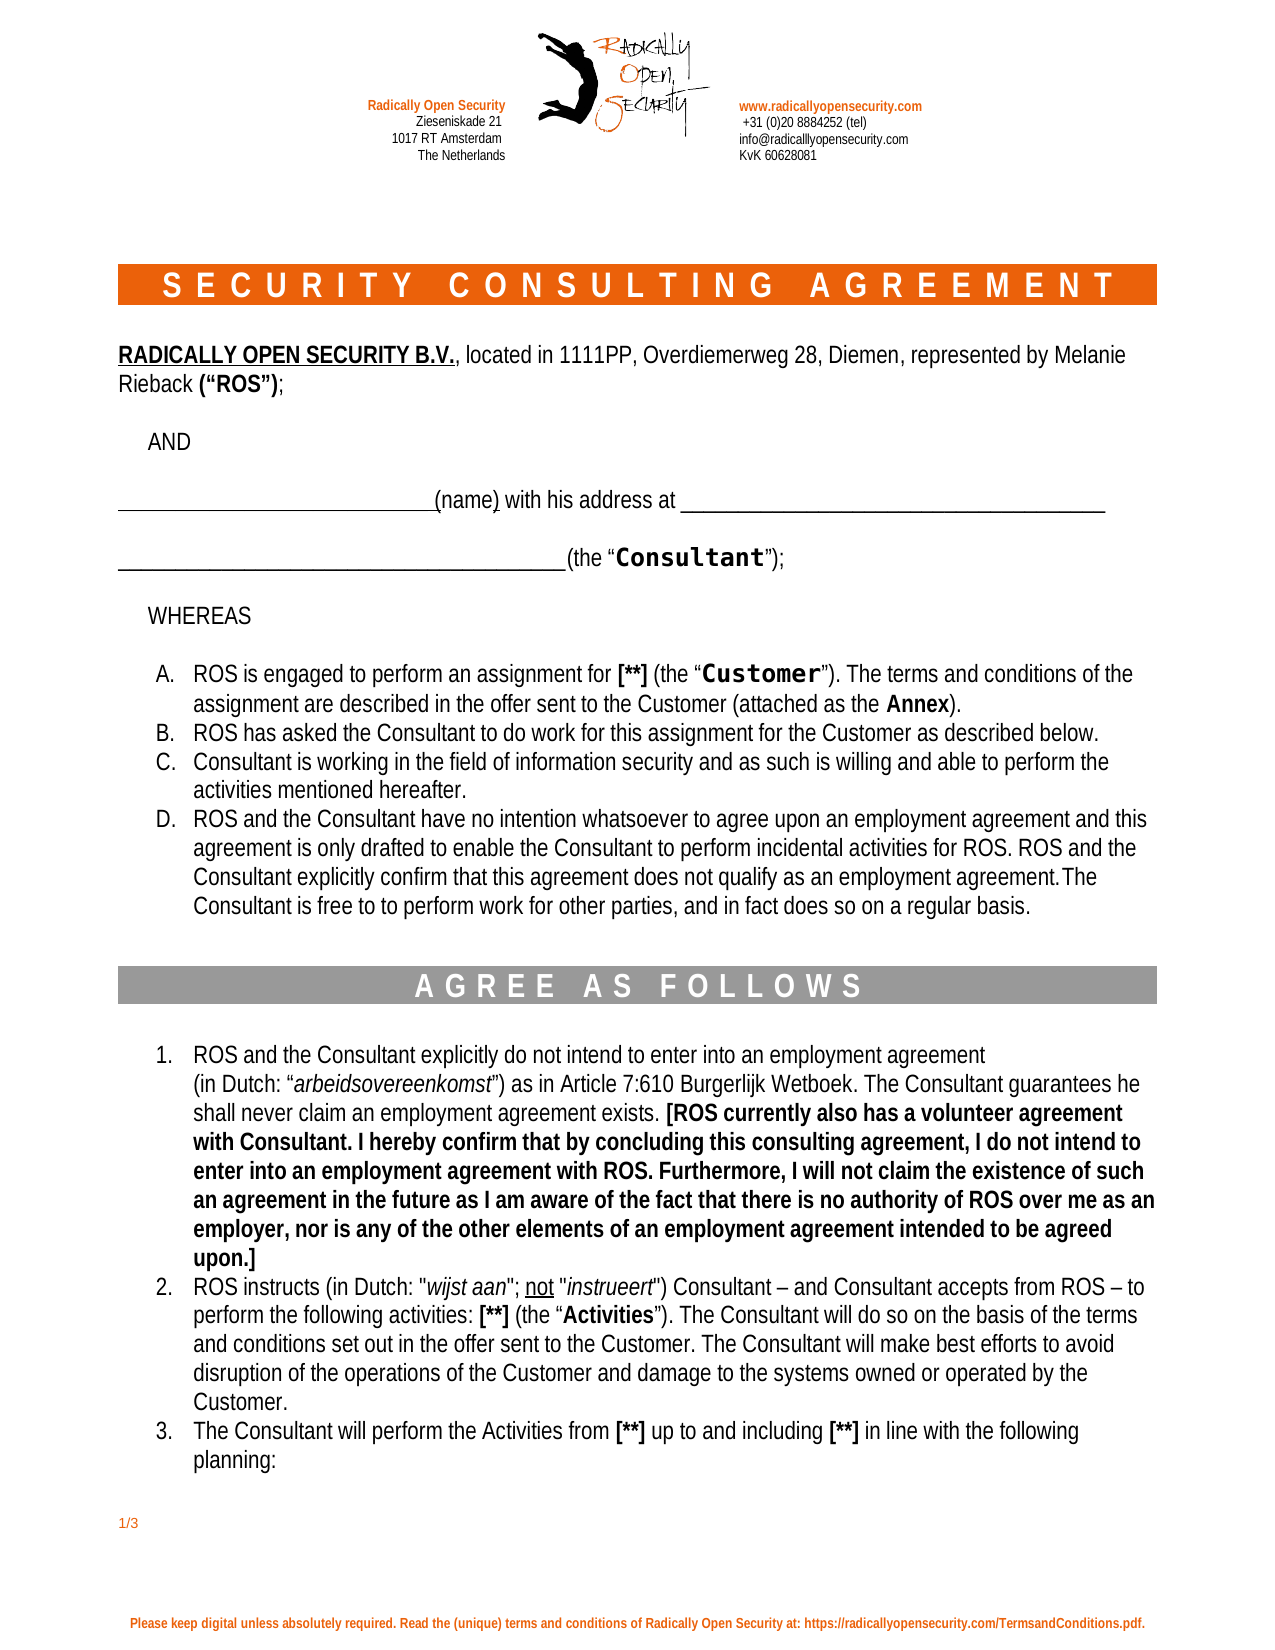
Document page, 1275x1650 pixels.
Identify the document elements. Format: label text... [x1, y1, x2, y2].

subtitle SECURITY CONSULTING AGREEMENT [118, 264, 1157, 305]
list ROS is engaged to perform an assignment for [**] (the “Customer”). The terms and conditions of the assignment are described in the offer sent to the Customer (attached as the Annex). [156, 659, 1157, 717]
picture [535, 30, 713, 139]
text AND [148, 427, 1157, 456]
list ROS and the Consultant have no intention whatsoever to agree upon an employment agreement and this agreement is only drafted to enable the Consultant to perform incidental activities for ROS. ROS and the Consultant explicitly confirm that this agreement does not qualify as an employment agreement.The Consultant is free to to perform work for other parties, and in fact does so on a regular basis. [156, 804, 1157, 920]
list ROS and the Consultant explicitly do not intend to enter into an employment agreement (in Dutch: “arbeidsovereenkomst”) as in Article 7:610 Burgerlijk Wetboek. The Consultant guarantees he shall never claim an employment agreement exists. [ROS currently also has a volunteer agreement with Consultant. I hereby confirm that by concluding this consulting agreement, I do not intend to enter into an employment agreement with ROS. Furthermore, I will not claim the existence of such an agreement in the future as I am aware of the fact that there is no authority of ROS over me as an employer, nor is any of the other elements of an employment agreement intended to be agreed upon.] [156, 1040, 1157, 1271]
text ___________________________ (name) with his address at _____________________________________ _______________________________________(the “Consultant”); [118, 485, 1157, 572]
text WHEREAS [148, 601, 1157, 630]
list The Consultant will perform the Activities from [**] up to and including [**] in line with the following planning: [156, 1416, 1157, 1474]
subtitle AGREE AS FOLLOWS [118, 966, 1157, 1004]
text RADICALLY OPEN SECURITY B.V., located in 1111PP, Overdiemerweg 28, Diemen, represented by Melanie Rieback (“ROS”); [118, 340, 1157, 398]
list ROS instructs (in Dutch: "wijst aan"; not "instrueert") Consultant – and Consultant accepts from ROS – to perform the following activities: [**] (the “Activities”). The Consultant will do so on the basis of the terms and conditions set out in the offer sent to the Customer. The Consultant will make best efforts to avoid disruption of the operations of the Customer and damage to the systems owned or operated by the Customer. [156, 1271, 1157, 1416]
list Consultant is working in the field of information security and as such is willing and able to perform the activities mentioned hereafter. [156, 746, 1157, 804]
list ROS has asked the Consultant to do work for this assignment for the Customer as described below. [156, 717, 1157, 746]
